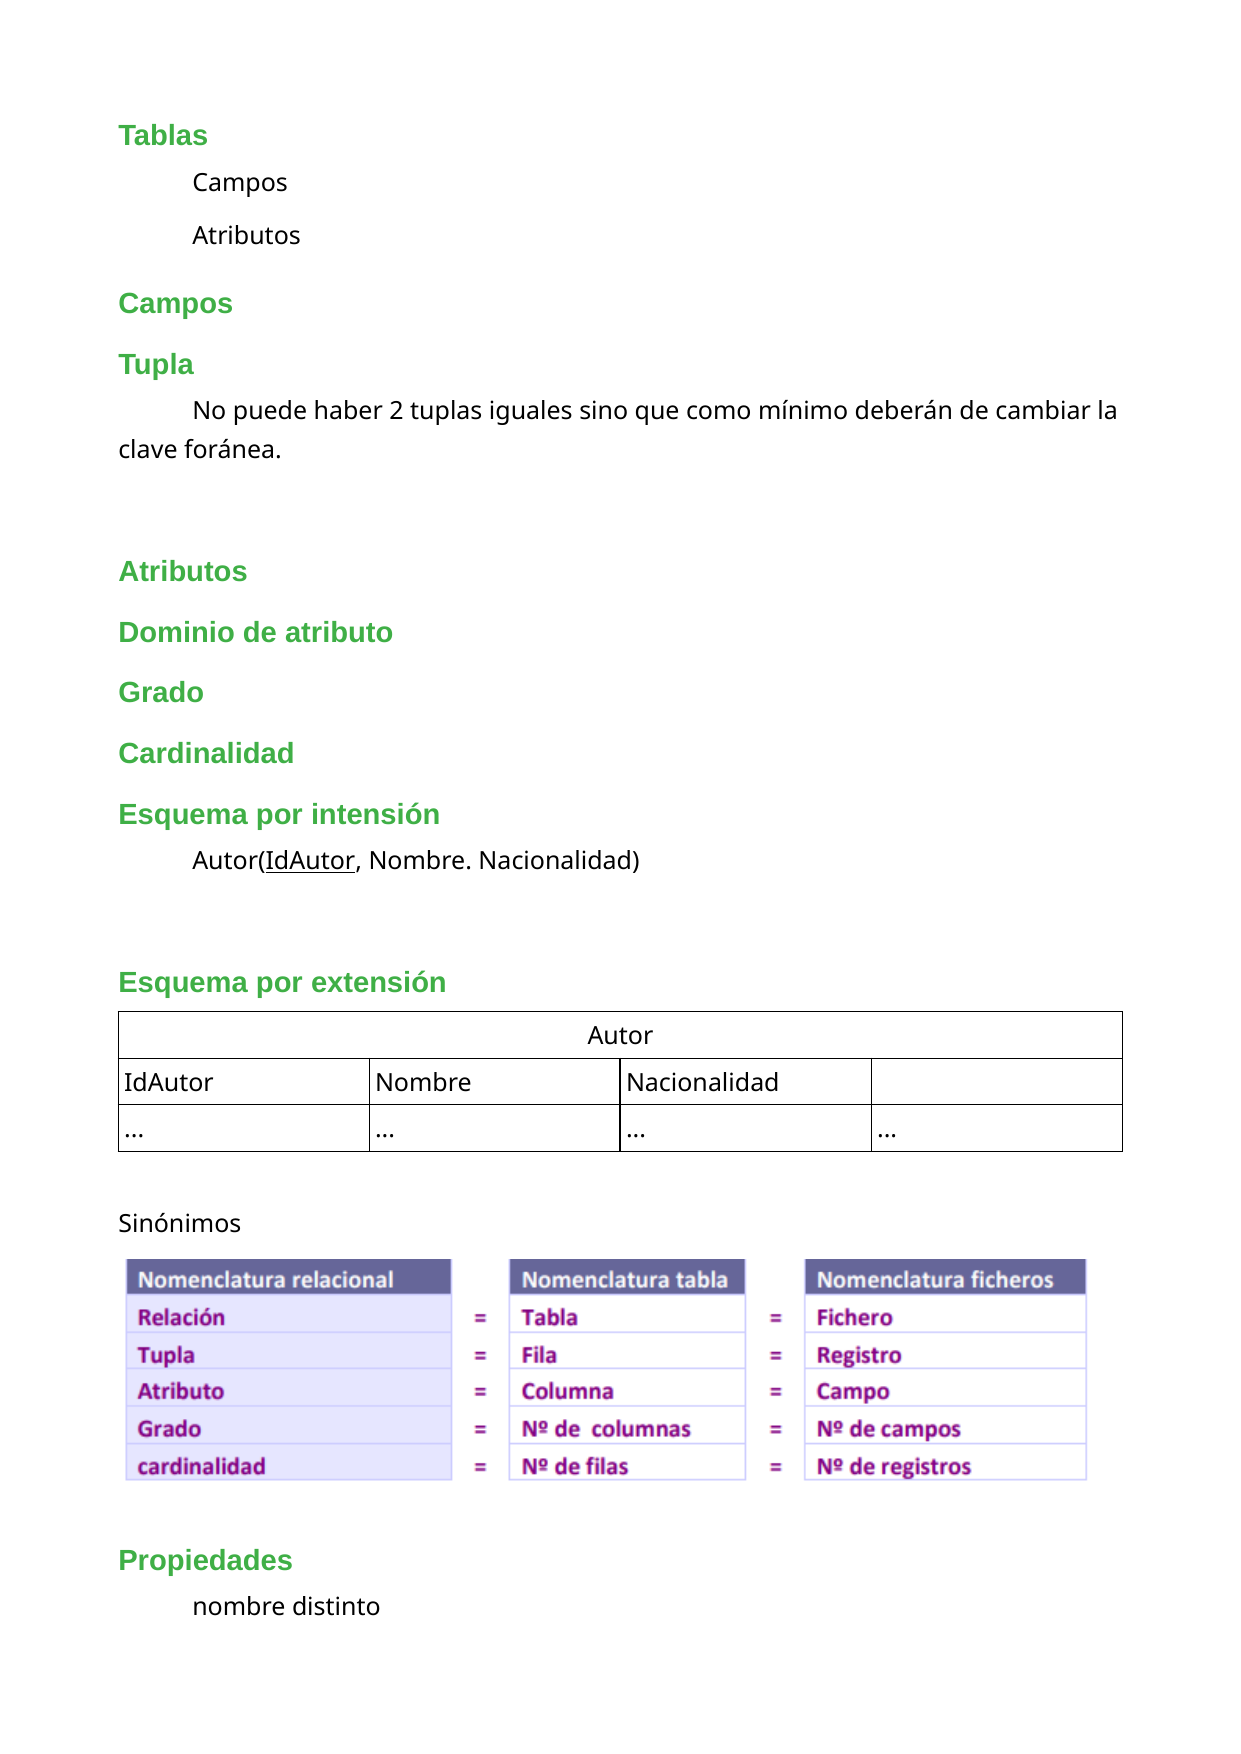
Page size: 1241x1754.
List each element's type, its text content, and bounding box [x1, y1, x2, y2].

table_cell Nombre [370, 1059, 619, 1104]
subtitle Dominio de atributo [118, 615, 1122, 648]
text Campos [118, 164, 1122, 198]
subtitle Tupla [118, 347, 1122, 380]
text Autor(IdAutor, Nombre. Nacionalidad) [118, 843, 1122, 877]
subtitle Cardinalidad [118, 736, 1122, 769]
text Sinónimos [118, 1205, 1122, 1239]
text No puede haber 2 tuplas iguales sino que como mínimo deberán de cambiar la clave foránea. [118, 393, 1122, 466]
table_cell ... [621, 1105, 871, 1151]
subtitle Campos [118, 286, 1122, 320]
table_header Autor [119, 1012, 1122, 1057]
table_cell Nacionalidad [621, 1059, 871, 1104]
picture [118, 1259, 1117, 1509]
subtitle Propiedades [118, 1543, 1122, 1576]
subtitle Tablas [118, 118, 1122, 152]
table_cell [872, 1059, 1122, 1104]
table_cell ... [370, 1105, 619, 1151]
subtitle Esquema por extensión [118, 965, 1122, 998]
table_cell ... [872, 1105, 1122, 1151]
table_cell ... [119, 1105, 369, 1151]
text nombre distinto [118, 1589, 1122, 1623]
subtitle Esquema por intensión [118, 797, 1122, 830]
table_cell IdAutor [119, 1059, 369, 1104]
subtitle Grado [118, 675, 1122, 709]
text Atributos [118, 218, 1122, 252]
subtitle Atributos [118, 554, 1122, 588]
